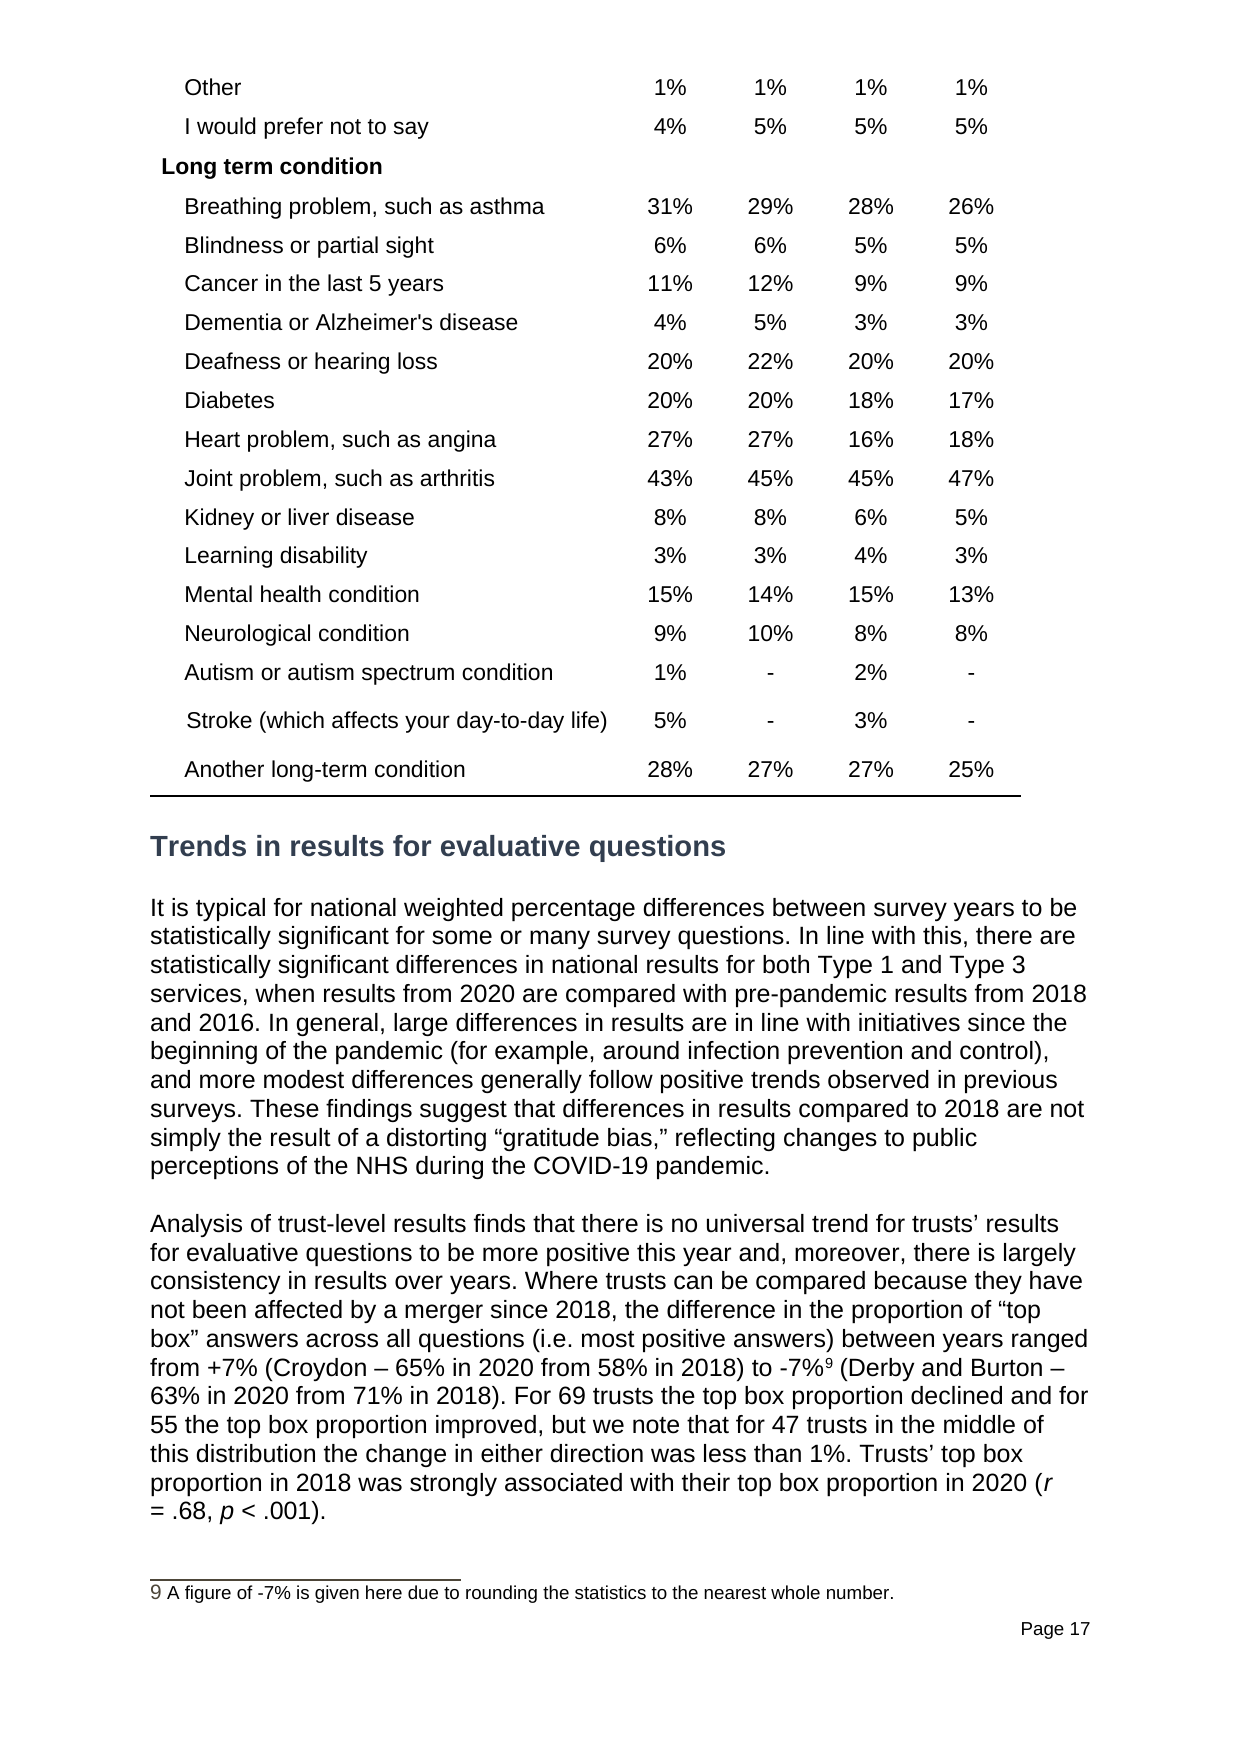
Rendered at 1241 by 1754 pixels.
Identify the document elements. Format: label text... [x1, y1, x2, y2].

table_cell 4% [620, 113, 720, 151]
table_cell 5% [921, 232, 1021, 270]
table_cell 6% [620, 232, 720, 270]
table_cell 15% [620, 581, 720, 620]
table_cell [821, 151, 921, 193]
table_cell 47% [921, 465, 1021, 503]
table_cell Dementia or Alzheimer's disease [150, 309, 620, 348]
table_cell Joint problem, such as arthritis [150, 465, 620, 503]
table_cell 26% [921, 193, 1021, 232]
table_cell 20% [620, 348, 720, 387]
table_cell 27% [821, 756, 921, 795]
table_cell [720, 151, 821, 193]
table_cell 5% [921, 113, 1021, 151]
table_cell 15% [821, 581, 921, 620]
table_cell 1% [720, 74, 821, 113]
table_cell 8% [620, 504, 720, 542]
table_cell 13% [921, 581, 1021, 620]
table_cell 1% [620, 74, 720, 113]
table_cell 5% [821, 232, 921, 270]
table_cell - [921, 698, 1021, 756]
table_cell 20% [821, 348, 921, 387]
subtitle Trends in results for evaluative questions [150, 829, 1090, 862]
table_cell Heart problem, such as angina [150, 426, 620, 465]
table_cell 3% [921, 543, 1021, 581]
table_cell I would prefer not to say [150, 113, 620, 151]
table_cell 28% [620, 756, 720, 795]
table_cell Deafness or hearing loss [150, 348, 620, 387]
table_cell 9% [620, 620, 720, 659]
table_cell [620, 151, 720, 193]
table_cell 3% [821, 309, 921, 348]
table_cell 8% [921, 620, 1021, 659]
table_cell 27% [720, 426, 821, 465]
table_cell 17% [921, 387, 1021, 426]
table_cell 14% [720, 581, 821, 620]
table_cell 20% [620, 387, 720, 426]
table_cell 28% [821, 193, 921, 232]
table_cell 18% [821, 387, 921, 426]
table_cell 2% [821, 659, 921, 698]
table_cell 25% [921, 756, 1021, 795]
table_cell 9% [821, 270, 921, 309]
text A figure of -7% is given here due to rounding the statistics to the nearest whole number. [150, 1580, 1090, 1604]
table_cell 3% [620, 543, 720, 581]
table_cell 11% [620, 270, 720, 309]
table_cell 5% [720, 309, 821, 348]
table_cell - [720, 698, 821, 756]
table_cell 8% [720, 504, 821, 542]
table_cell Autism or autism spectrum condition [150, 659, 620, 698]
table_cell 27% [620, 426, 720, 465]
text It is typical for national weighted percentage differences between survey years to be statistically significant for some or many survey questions. In line with this, there are statistically significant differences in national results for both Type 1 and Type 3 services, when results from 2020 are compared with pre-pandemic results from 2018 and 2016. In general, large differences in results are in line with initiatives since the beginning of the pandemic (for example, around infection prevention and control), and more modest differences generally follow positive trends observed in previous surveys. These findings suggest that differences in results compared to 2018 are not simply the result of a distorting “gratitude bias,” reflecting changes to public perceptions of the NHS during the COVID-19 pandemic. [150, 892, 1090, 1180]
table_cell - [720, 659, 821, 698]
table_cell 20% [921, 348, 1021, 387]
table_cell 4% [620, 309, 720, 348]
table_cell Stroke (which affects your day-to-day life) [150, 698, 620, 756]
table_cell Learning disability [150, 543, 620, 581]
table_cell 5% [720, 113, 821, 151]
table_cell Another long-term condition [150, 756, 620, 795]
table_cell Long term condition [150, 151, 620, 193]
table_cell - [921, 659, 1021, 698]
table_cell 22% [720, 348, 821, 387]
table_cell Diabetes [150, 387, 620, 426]
table_cell 1% [821, 74, 921, 113]
table_cell 10% [720, 620, 821, 659]
table_cell 3% [720, 543, 821, 581]
table_cell 43% [620, 465, 720, 503]
table_cell 45% [821, 465, 921, 503]
table_cell 12% [720, 270, 821, 309]
table_cell Kidney or liver disease [150, 504, 620, 542]
table_cell 27% [720, 756, 821, 795]
table_cell 5% [821, 113, 921, 151]
table_cell 1% [620, 659, 720, 698]
table_cell 6% [720, 232, 821, 270]
table_cell Breathing problem, such as asthma [150, 193, 620, 232]
table_cell 18% [921, 426, 1021, 465]
table_cell 31% [620, 193, 720, 232]
table_cell 29% [720, 193, 821, 232]
table_cell Neurological condition [150, 620, 620, 659]
table_cell [921, 151, 1021, 193]
table_cell 8% [821, 620, 921, 659]
table_cell 16% [821, 426, 921, 465]
table_cell Mental health condition [150, 581, 620, 620]
table_cell Other [150, 74, 620, 113]
table_cell 9% [921, 270, 1021, 309]
text Analysis of trust-level results finds that there is no universal trend for trusts’ results for evaluative questions to be more positive this year and, moreover, there is largely consistency in results over years. Where trusts can be compared because they have not been affected by a merger since 2018, the difference in the proportion of “top box” answers across all questions (i.e. most positive answers) between years ranged from +7% (Croydon – 65% in 2020 from 58% in 2018) to -7% (Derby and Burton – 63% in 2020 from 71% in 2018). For 69 trusts the top box proportion declined and for 55 the top box proportion improved, but we note that for 47 trusts in the middle of this distribution the change in either direction was less than 1%. Trusts’ top box proportion in 2018 was strongly associated with their top box proportion in 2020 (r = .68, p < .001). [150, 1209, 1090, 1525]
table_cell 45% [720, 465, 821, 503]
table_cell 20% [720, 387, 821, 426]
table_cell 6% [821, 504, 921, 542]
table_cell 4% [821, 543, 921, 581]
table_cell 5% [620, 698, 720, 756]
table_cell 3% [821, 698, 921, 756]
table_cell 3% [921, 309, 1021, 348]
table_cell 5% [921, 504, 1021, 542]
table_cell Blindness or partial sight [150, 232, 620, 270]
table_cell 1% [921, 74, 1021, 113]
table_cell Cancer in the last 5 years [150, 270, 620, 309]
